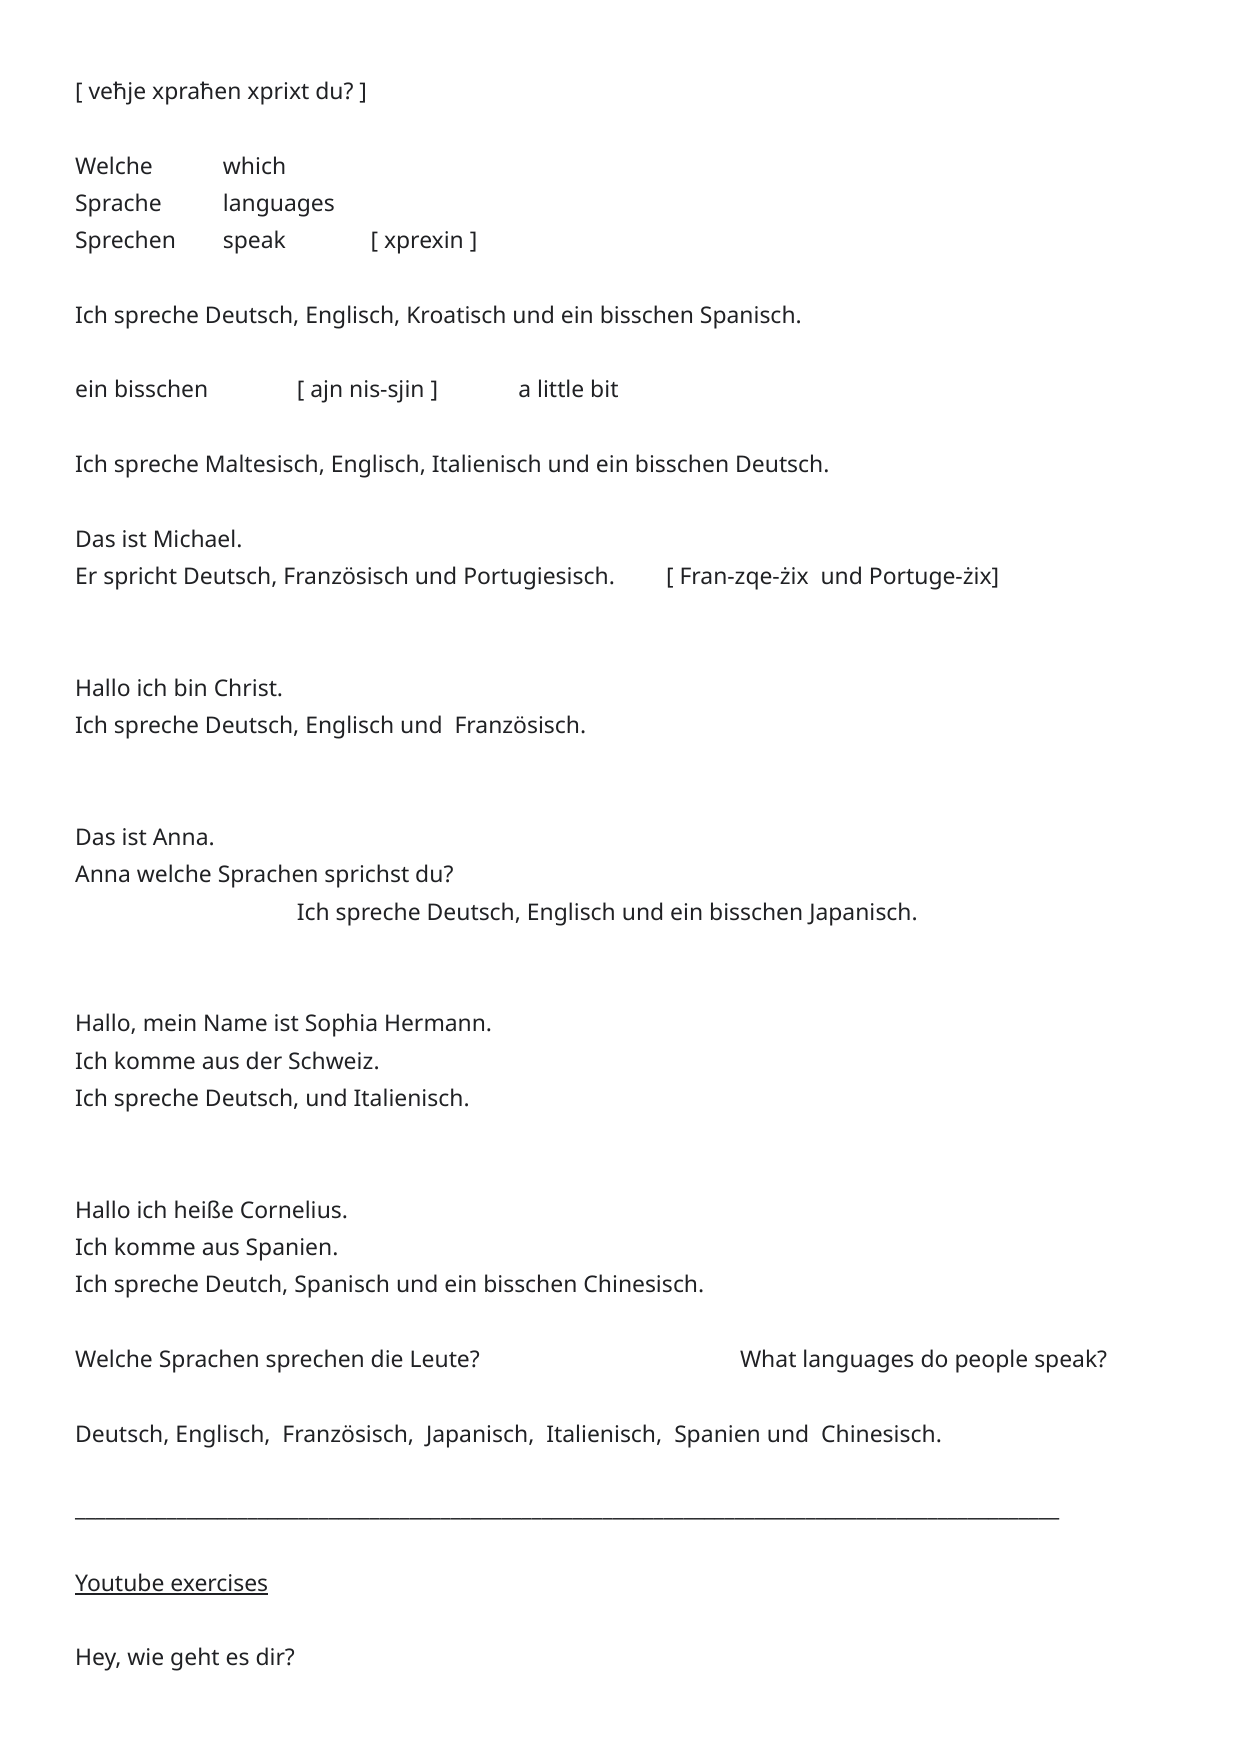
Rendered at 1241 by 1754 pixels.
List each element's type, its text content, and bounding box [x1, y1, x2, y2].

text Welche Sprachen sprechen die Leute? What languages ​​do people speak? [75, 1343, 1165, 1374]
text Deutsch, Englisch, Französisch, Japanisch, Italienisch, Spanien und Chinesisch. [75, 1417, 1165, 1449]
text Ich komme aus der Schweiz. [75, 1044, 1165, 1076]
text Ich spreche Deutsch, Englisch und ein bisschen Japanisch. [75, 895, 1165, 927]
text Er spricht Deutsch, Französisch und Portugiesisch. [ Fran-zqe-żix und Portuge-żix] [75, 560, 1165, 591]
text Hallo, mein Name ist Sophia Hermann. [75, 1007, 1165, 1038]
text Ich spreche Deutch, Spanisch und ein bisschen Chinesisch. [75, 1268, 1165, 1299]
text [ veħje xpraħen xprixt du? ] [75, 75, 1165, 106]
text Hallo ich heiße Cornelius. [75, 1194, 1165, 1225]
text Sprache languages [75, 187, 1165, 218]
text Ich spreche Maltesisch, Englisch, Italienisch und ein bisschen Deutsch. [75, 448, 1165, 479]
text _________________________________________________________________________________________________ [75, 1492, 1165, 1523]
text Das ist Michael. [75, 522, 1165, 554]
text Anna welche Sprachen sprichst du? [75, 858, 1165, 889]
text ein bisschen [ ajn nis-sjin ] a little bit [75, 373, 1165, 404]
text Hallo ich bin Christ. [75, 672, 1165, 703]
text Sprechen speak [ xprexin ] [75, 224, 1165, 255]
text Ich spreche Deutsch, und Italienisch. [75, 1082, 1165, 1113]
text Ich komme aus Spanien. [75, 1231, 1165, 1262]
text Youtube exercises [75, 1567, 1165, 1598]
text Das ist Anna. [75, 821, 1165, 852]
text Ich spreche Deutsch, Englisch und Französisch. [75, 709, 1165, 740]
text Hey, wie geht es dir? [75, 1641, 1165, 1672]
text Welche which [75, 149, 1165, 181]
text Ich spreche Deutsch, Englisch, Kroatisch und ein bisschen Spanisch. [75, 299, 1165, 330]
